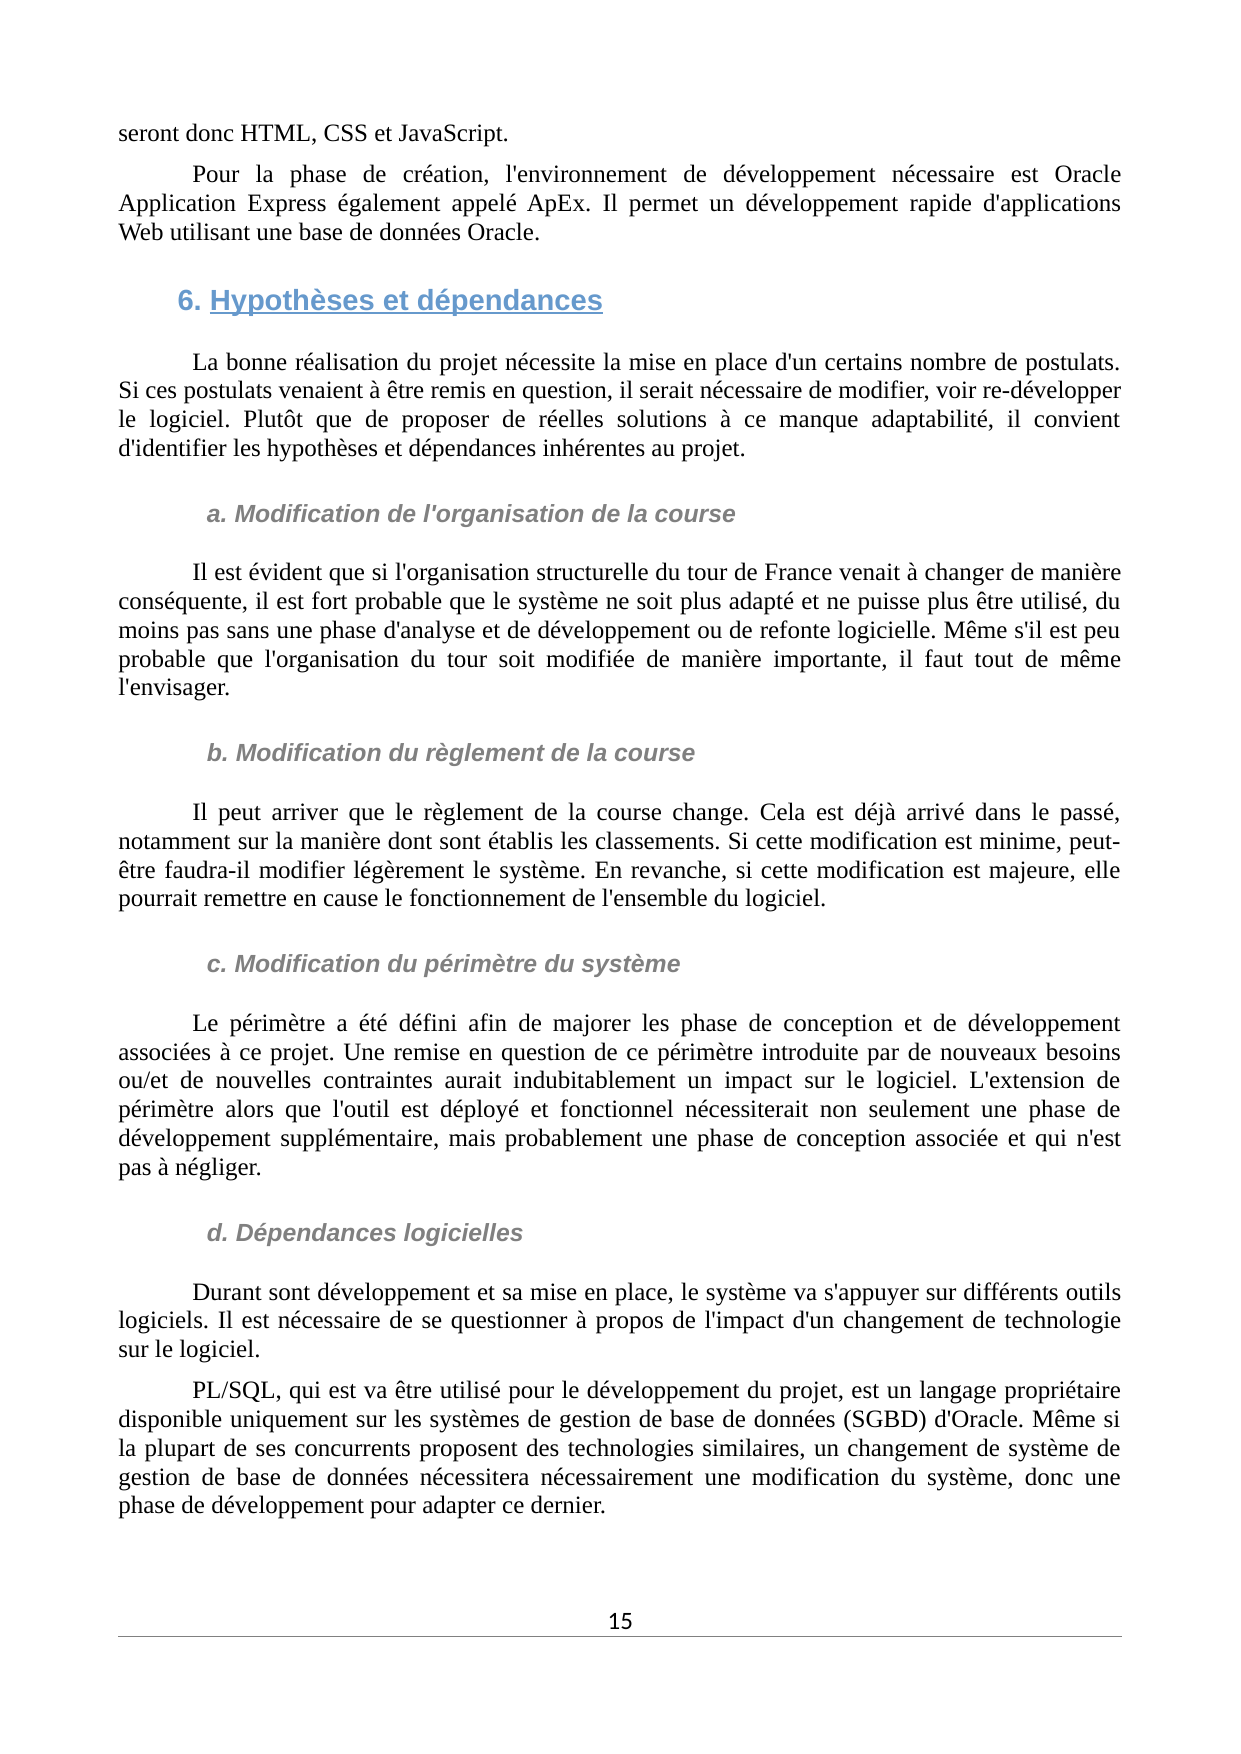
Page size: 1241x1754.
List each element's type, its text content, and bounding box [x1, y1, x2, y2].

subtitle Modification de l'organisation de la course [207, 499, 1122, 527]
subtitle Modification du périmètre du système [207, 949, 1122, 978]
text PL/SQL, qui est va être utilisé pour le développement du projet, est un langage propriétaire disponible uniquement sur les systèmes de gestion de base de données (SGBD) d'Oracle. Même si la plupart de ses concurrents proposent des technologies similaires, un changement de système de gestion de base de données nécessitera nécessairement une modification du système, donc une phase de développement pour adapter ce dernier. [118, 1375, 1122, 1519]
text Pour la phase de création, l'environnement de développement nécessaire est Oracle Application Express également appelé ApEx. Il permet un développement rapide d'applications Web utilisant une base de données Oracle. [118, 159, 1122, 246]
subtitle Modification du règlement de la course [207, 738, 1122, 767]
subtitle Dépendances logicielles [207, 1218, 1122, 1246]
text seront donc HTML, CSS et JavaScript. [118, 118, 1122, 147]
text Durant sont développement et sa mise en place, le système va s'appuyer sur différents outils logiciels. Il est nécessaire de se questionner à propos de l'impact d'un changement de technologie sur le logiciel. [118, 1277, 1122, 1363]
text Il peut arriver que le règlement de la course change. Cela est déjà arrivé dans le passé, notamment sur la manière dont sont établis les classements. Si cette modification est minime, peut-être faudra-il modifier légèrement le système. En revanche, si cette modification est majeure, elle pourrait remettre en cause le fonctionnement de l'ensemble du logiciel. [118, 797, 1122, 912]
text Il est évident que si l'organisation structurelle du tour de France venait à changer de manière conséquente, il est fort probable que le système ne soit plus adapté et ne puisse plus être utilisé, du moins pas sans une phase d'analyse et de développement ou de refonte logicielle. Même s'il est peu probable que l'organisation du tour soit modifiée de manière importante, il faut tout de même l'envisager. [118, 557, 1122, 701]
subtitle Hypothèses et dépendances [177, 283, 1122, 316]
text Le périmètre a été défini afin de majorer les phase de conception et de développement associées à ce projet. Une remise en question de ce périmètre introduite par de nouveaux besoins ou/et de nouvelles contraintes aurait indubitablement un impact sur le logiciel. L'extension de périmètre alors que l'outil est déployé et fonctionnel nécessiterait non seulement une phase de développement supplémentaire, mais probablement une phase de conception associée et qui n'est pas à négliger. [118, 1008, 1122, 1181]
text La bonne réalisation du projet nécessite la mise en place d'un certains nombre de postulats. Si ces postulats venaient à être remis en question, il serait nécessaire de modifier, voir re-développer le logiciel. Plutôt que de proposer de réelles solutions à ce manque adaptabilité, il convient d'identifier les hypothèses et dépendances inhérentes au projet. [118, 347, 1122, 462]
